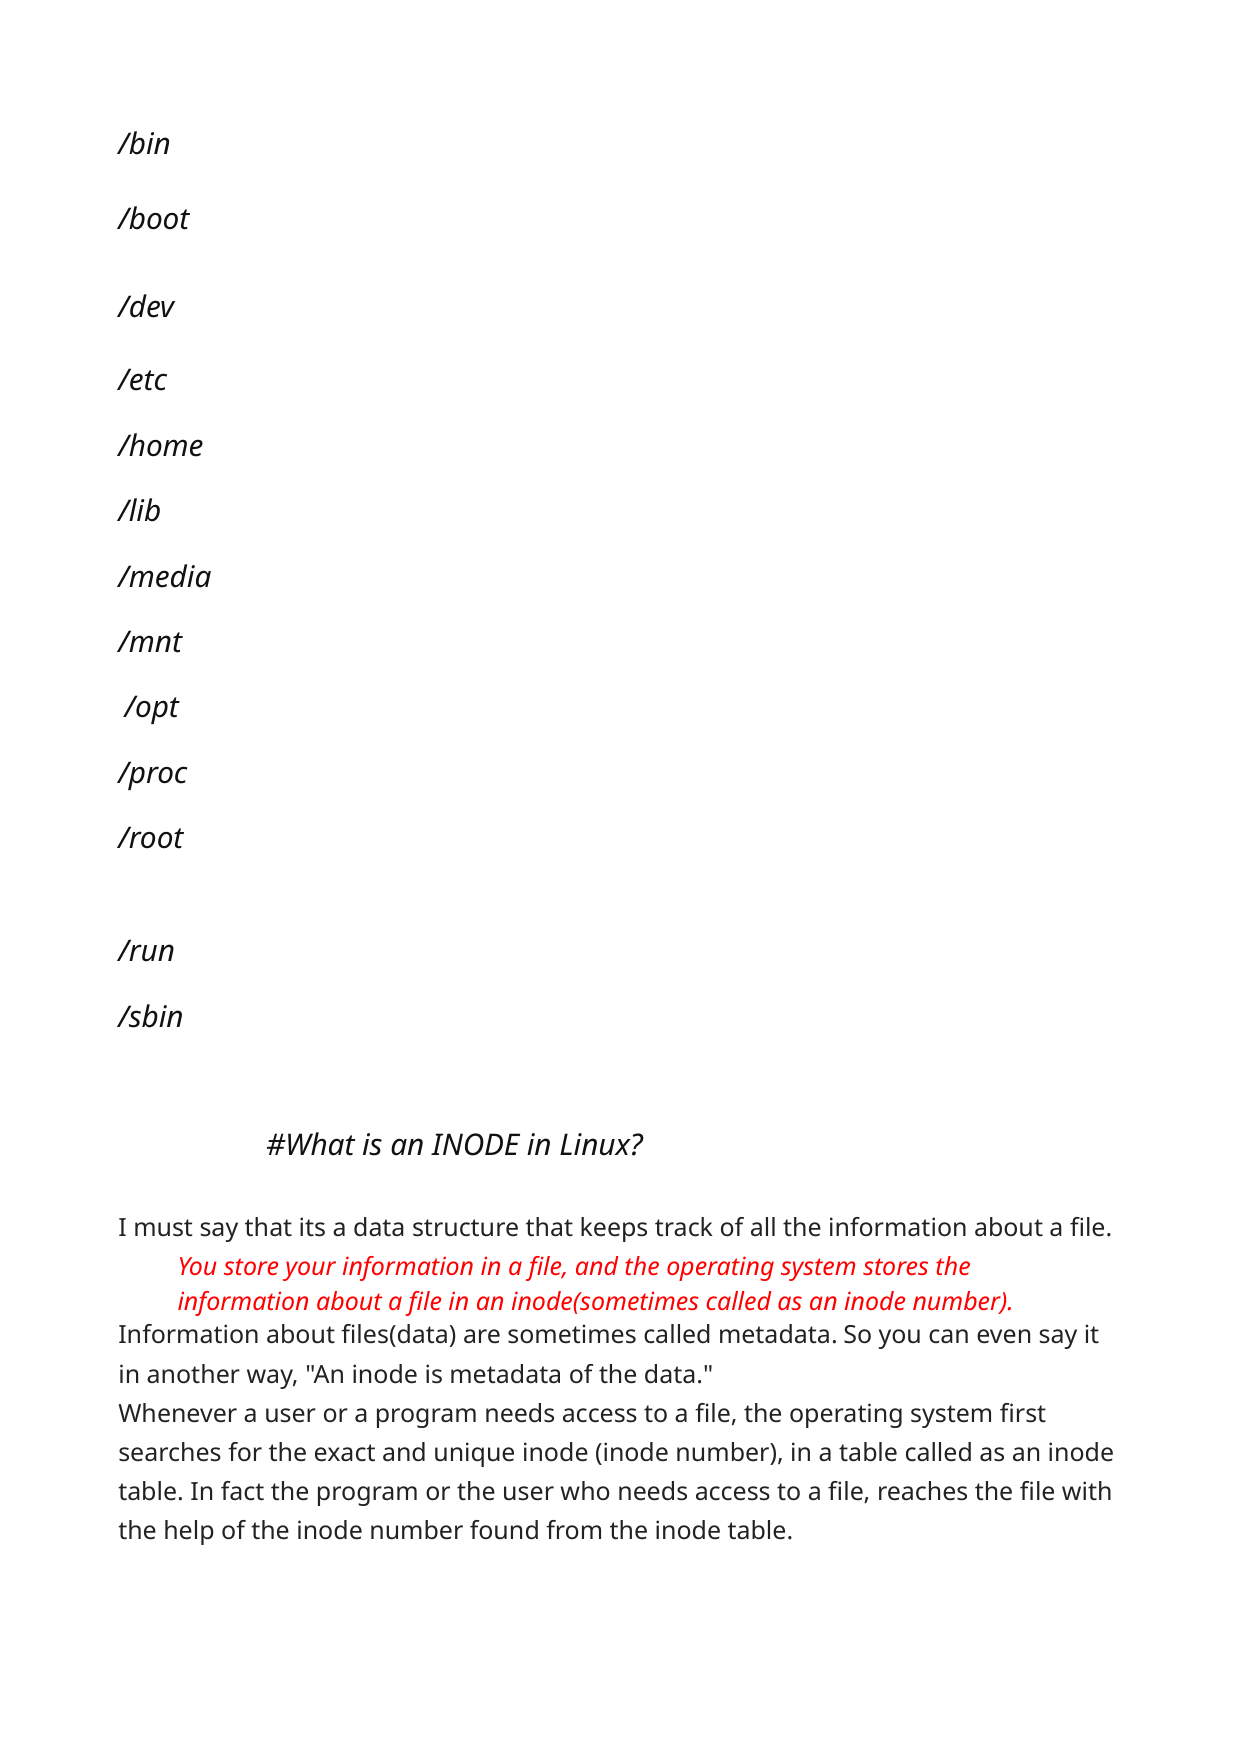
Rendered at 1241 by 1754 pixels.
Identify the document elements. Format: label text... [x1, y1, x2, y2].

text You store your information in a file, and the operating system stores the information about a file in an inode(sometimes called as an inode number). [177, 1249, 1063, 1317]
subtitle /sbin [118, 995, 1122, 1036]
subtitle /mnt [118, 621, 1122, 661]
subtitle /boot [118, 198, 1122, 238]
subtitle /opt [118, 686, 1122, 727]
subtitle #What is an INODE in Linux? [118, 1124, 1122, 1164]
subtitle /lib [118, 490, 1122, 530]
subtitle /home [118, 424, 1122, 465]
text Information about files(data) are sometimes called metadata. So you can even say it in another way, "An inode is metadata of the data." [118, 1317, 1122, 1390]
subtitle /proc [118, 752, 1122, 792]
subtitle /media [118, 555, 1122, 596]
subtitle /root [118, 817, 1122, 857]
subtitle /bin [118, 118, 1122, 163]
text I must say that its a data structure that keeps track of all the information about a file. [118, 1210, 1122, 1244]
subtitle /etc [118, 359, 1122, 399]
text Whenever a user or a program needs access to a file, the operating system first searches for the exact and unique inode (inode number), in a table called as an inode table. In fact the program or the user who needs access to a file, reaches the file with the help of the inode number found from the inode table. [118, 1396, 1122, 1547]
text /dev [118, 251, 1122, 326]
subtitle /run [118, 930, 1122, 970]
